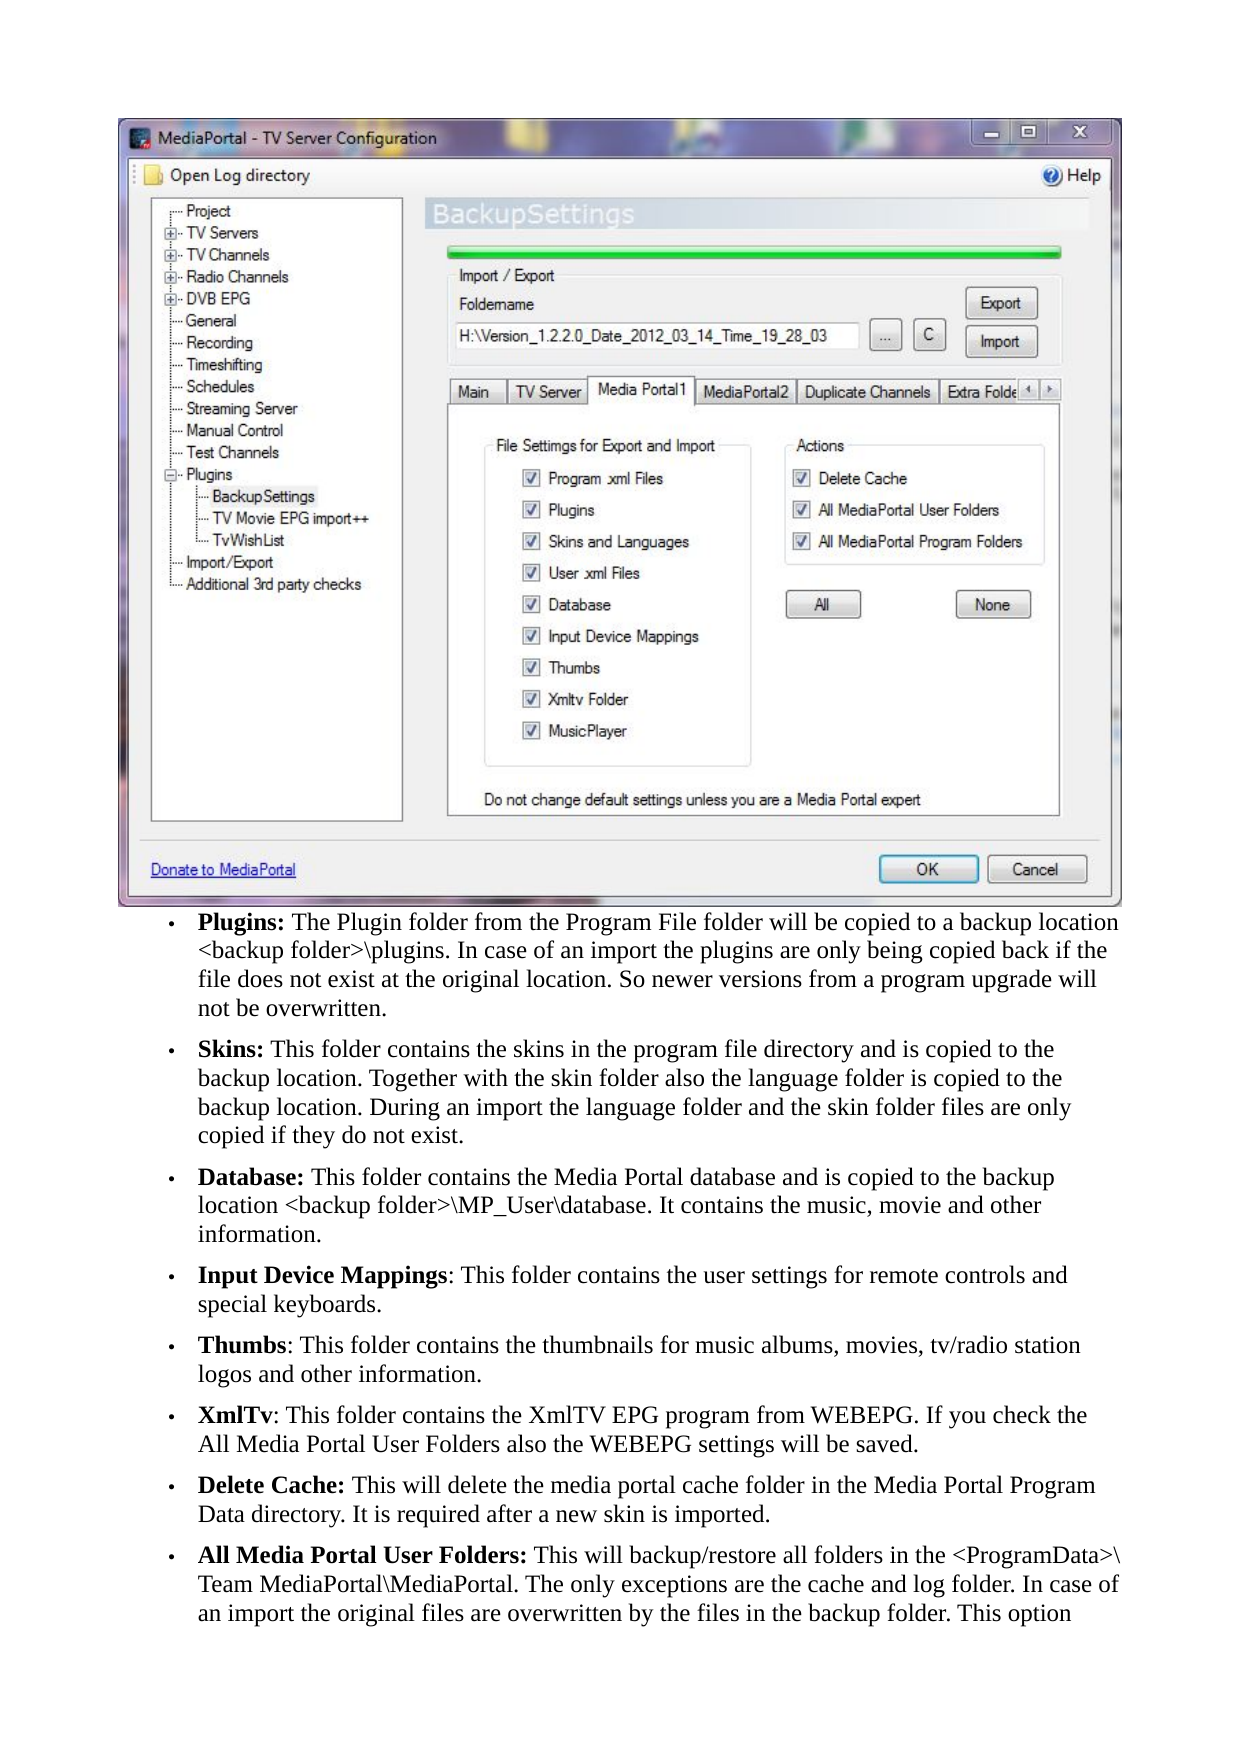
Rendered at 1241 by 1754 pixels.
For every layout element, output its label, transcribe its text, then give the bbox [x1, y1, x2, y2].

list Skins: This folder contains the skins in the program file directory and is copied to the backup location. Together with the skin folder also the language folder is copied to the backup location. During an import the language folder and the skin folder files are only copied if they do not exist. [168, 1034, 1122, 1149]
list XmlTv: This folder contains the XmlTV EPG program from WEBEPG. If you check the All Media Portal User Folders also the WEBEPG settings will be saved. [168, 1400, 1122, 1458]
list Delete Cache: This will delete the media portal cache folder in the Media Portal Program Data directory. It is required after a new skin is imported. [168, 1470, 1122, 1528]
list Input Device Mappings: This folder contains the user settings for remote controls and special keyboards. [168, 1260, 1122, 1318]
picture [118, 118, 1122, 907]
list Database: This folder contains the Media Portal database and is copied to the backup location <backup folder>\MP_User\database. It contains the music, movie and other information. [168, 1162, 1122, 1248]
list Plugins: The Plugin folder from the Program File folder will be copied to a backup location <backup folder>\plugins. In case of an import the plugins are only being copied back if the file does not exist at the original location. So newer versions from a program upgrade will not be overwritten. [168, 907, 1122, 1022]
list All Media Portal User Folders: This will backup/restore all folders in the <ProgramData>\Team MediaPortal\MediaPortal. The only exceptions are the cache and log folder. In case of an import the original files are overwritten by the files in the backup folder. This option [168, 1540, 1122, 1627]
list Thumbs: This folder contains the thumbnails for music albums, movies, tv/radio station logos and other information. [168, 1330, 1122, 1388]
